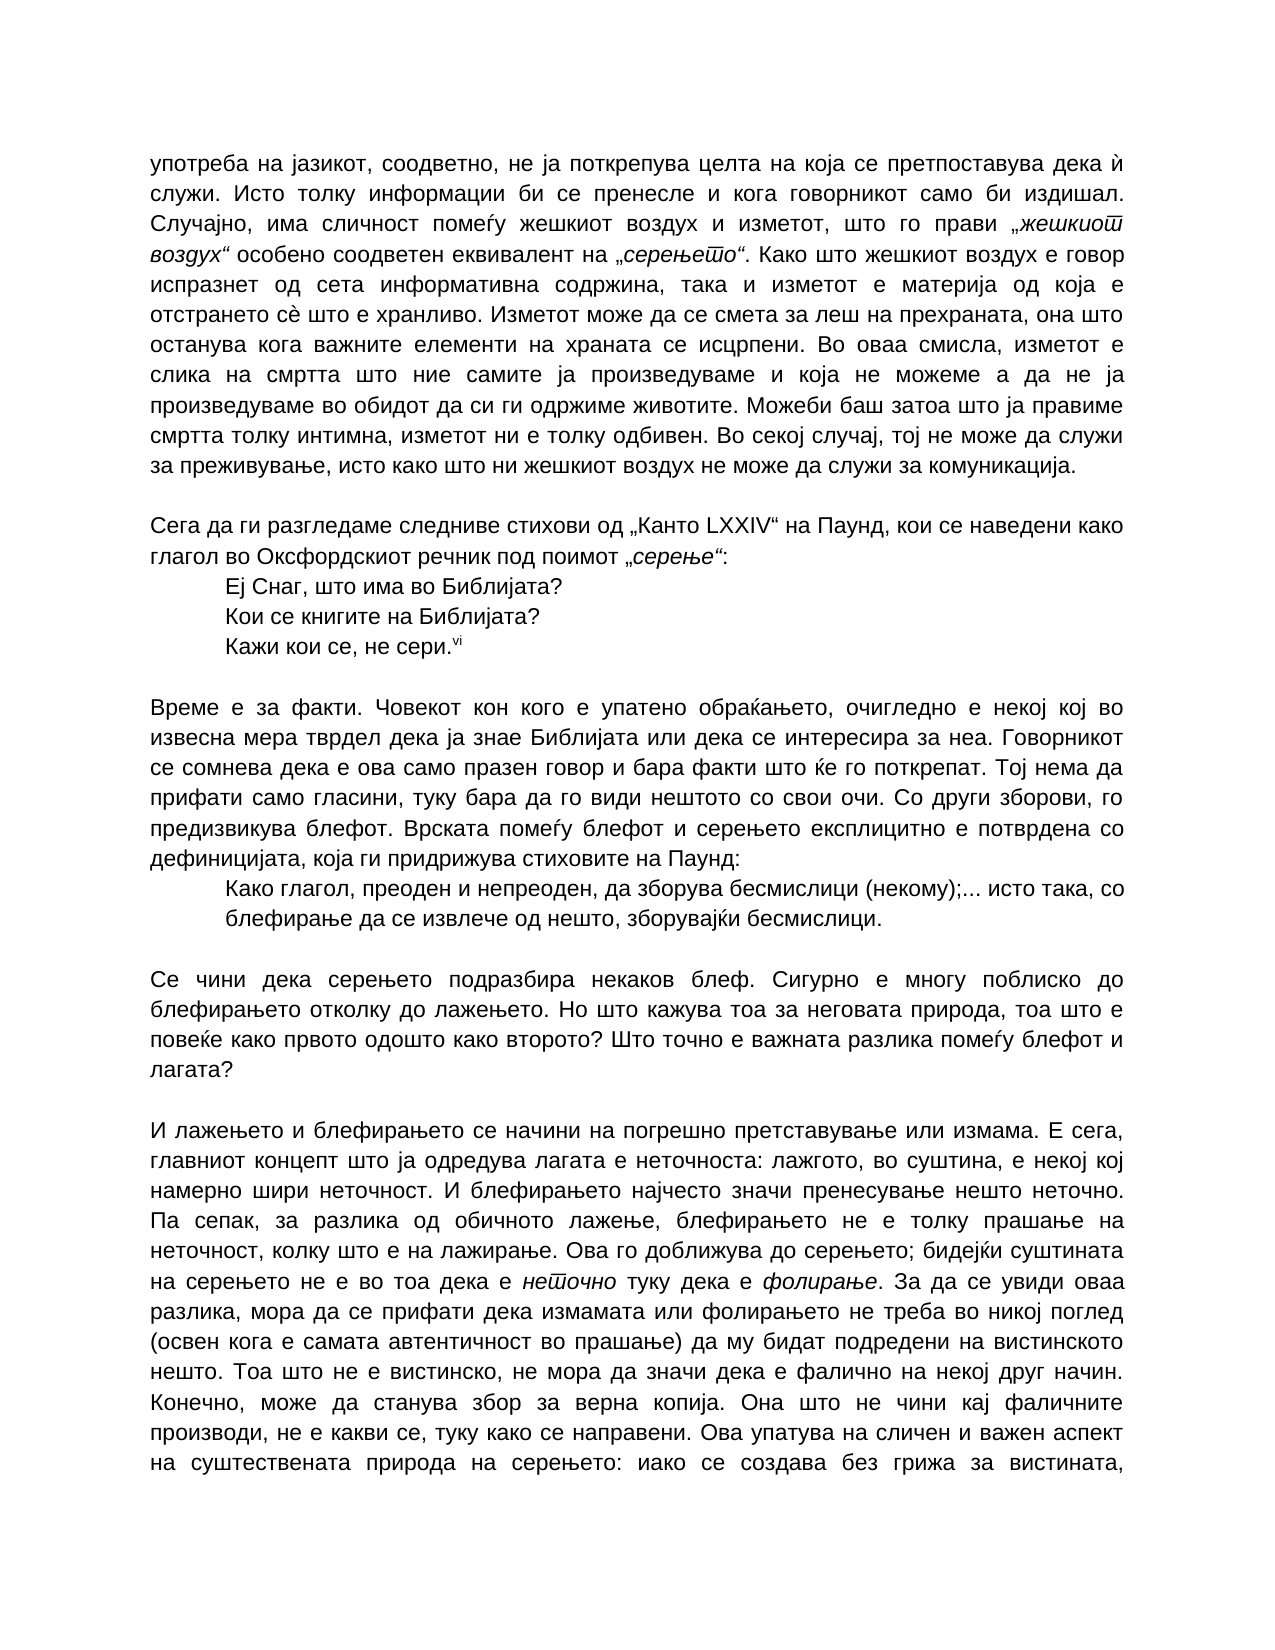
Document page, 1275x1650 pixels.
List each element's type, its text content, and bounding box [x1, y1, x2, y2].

text Кои се книгите на Библијата? [225, 603, 1125, 629]
text Кажи кои се, не сери. [225, 633, 1125, 660]
text Сега да ги разгледаме следниве стихови од „Канто LXXIV“ на Паунд, кои се наведени како глагол во Оксфордскиот речник под поимот „серење“: [150, 512, 1125, 569]
text Како глагол, преоден и непреоден, да зборува бесмислици (некому);... исто така, со блефирање да се извлече од нешто, зборувајќи бесмислици. [225, 875, 1125, 932]
text употреба на јазикот, соодветно, не ја поткрепува целта на која се претпоставува дека ѝ служи. Исто толку информации би се пренесле и кога говорникот само би издишал. Случајно, има сличност помеѓу жешкиот воздух и изметот, што го прави „жешкиот воздух“ особено соодветен еквивалент на „серењето“. Како што жешкиот воздух е говор испразнет од сета информативна содржина, така и изметот е материја од која е отстрането сѐ што е хранливо. Изметот може да се смета за леш на прехраната, она што останува кога важните елементи на храната се исцрпени. Во оваа смисла, изметот е слика на смртта што ние самите ја произведуваме и која не можеме а да не ја произведуваме во обидот да си ги одржиме животите. Можеби баш затоа што ја правиме смртта толку интимна, изметот ни е толку одбивен. Во секој случај, тој не може да служи за преживување, исто како што ни жешкиот воздух не може да служи за комуникација. [150, 150, 1125, 478]
text Време е за факти. Човекот кон кого е упатено обраќањето, очигледно е некој кој во извесна мера тврдел дека ја знае Библијата или дека се интересира за неа. Говорникот се сомнева дека е ова само празен говор и бара факти што ќе го поткрепат. Тој нема да прифати само гласини, туку бара да го види нештото со свои очи. Со други зборови, го предизвикува блефот. Врската помеѓу блефот и серењето експлицитно е потврдена со дефиницијата, која ги придрижува стиховите на Паунд: [150, 694, 1125, 871]
text Еј Снаг, што има во Библијата? [225, 573, 1125, 599]
text Се чини дека серењето подразбира некаков блеф. Сигурно е многу поблиско до блефирањето отколку до лажењето. Но што кажува тоа за неговата природа, тоа што е повеќе како првото одошто како второто? Што точно е важната разлика помеѓу блефот и лагата? [150, 966, 1125, 1083]
text И лажењето и блефирањето се начини на погрешно претставување или измама. Е сега, главниот концепт што ја одредува лагата е неточноста: лажгото, во суштина, е некој кој намерно шири неточност. И блефирањето најчесто значи пренесување нешто неточно. Па сепак, за разлика од обичното лажење, блефирањето не е толку прашање на неточност, колку што е на лажирање. Ова го доближува до серењето; бидејќи суштината на серењето не е во тоа дека е неточно туку дека е фолирање. За да се увиди оваа разлика, мора да се прифати дека измамата или фолирањето не треба во никој поглед (освен кога е самата автентичност во прашање) да му бидат подредени на вистинското нешто. Тоа што не е вистинско, не мора да значи дека е фалично на некој друг начин. Конечно, може да станува збор за верна копија. Она што не чини кај фаличните производи, не е какви се, туку како се направени. Ова упатува на сличен и важен аспект на суштествената природа на серењето: иако се создава без грижа за вистината, [150, 1117, 1125, 1475]
